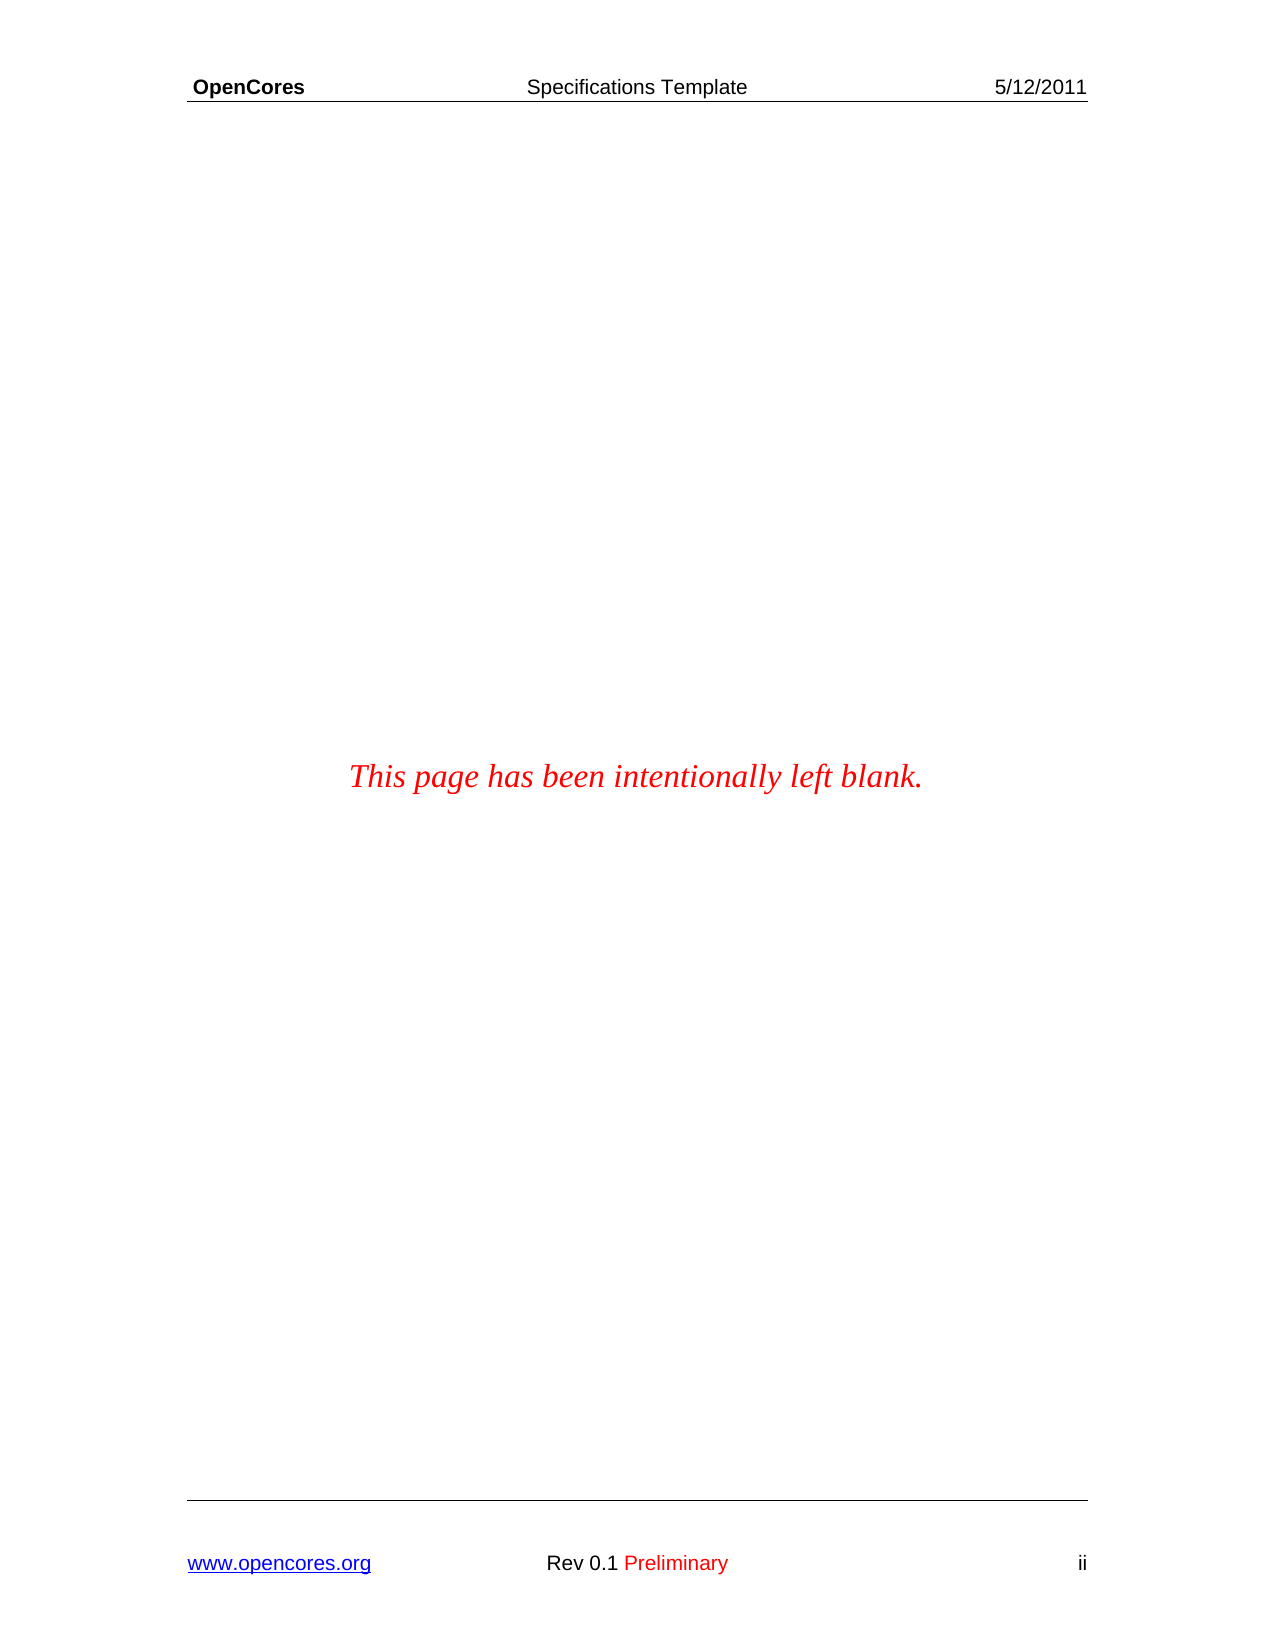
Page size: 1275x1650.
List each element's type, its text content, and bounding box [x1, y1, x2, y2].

text This page has been intentionally left blank. [187, 756, 1087, 794]
